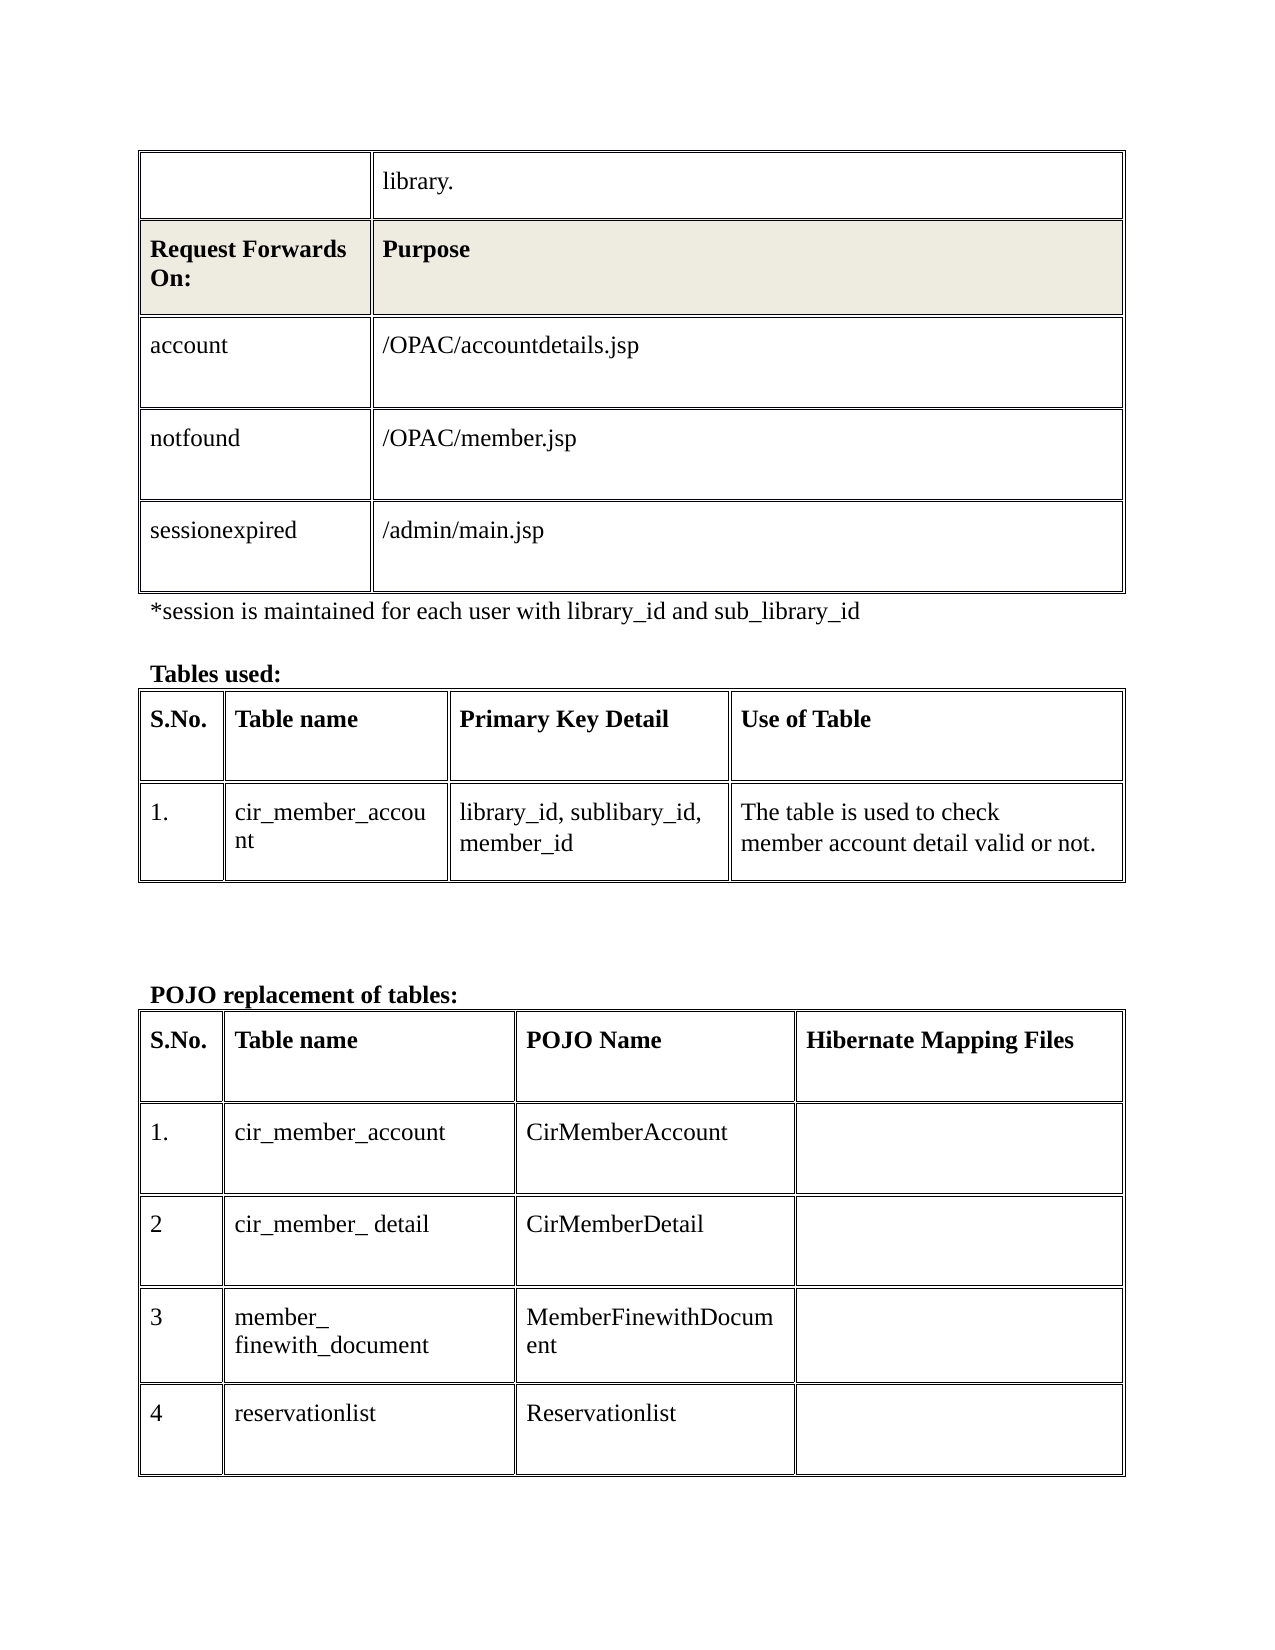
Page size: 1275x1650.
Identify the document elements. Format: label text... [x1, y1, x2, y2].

table_header POJO Name [517, 1012, 794, 1101]
table_cell sessionexpired [141, 502, 370, 591]
table_cell cir_member_account [226, 784, 447, 880]
table_cell /admin/main.jsp [374, 502, 1122, 591]
table_cell [797, 1197, 1122, 1285]
table_cell 2 [141, 1197, 222, 1285]
table_header Hibernate Mapping Files [797, 1012, 1122, 1101]
table_header Table name [226, 692, 447, 780]
text POJO replacement of tables: [150, 980, 1125, 1009]
table_cell Reservationlist [517, 1385, 794, 1474]
table_cell MemberFinewithDocument [517, 1289, 794, 1382]
table_cell [797, 1385, 1122, 1474]
table_cell cir_member_account [225, 1104, 514, 1193]
table_cell CirMemberDetail [517, 1197, 794, 1285]
text *session is maintained for each user with library_id and sub_library_id [150, 596, 1125, 625]
table_cell reservationlist [225, 1385, 514, 1474]
table_header Use of Table [732, 692, 1122, 780]
table_cell CirMemberAccount [517, 1104, 794, 1193]
table_cell /OPAC/accountdetails.jsp [374, 318, 1122, 407]
table_header Primary Key Detail [451, 692, 728, 780]
table_cell [797, 1104, 1122, 1193]
table_cell Request Forwards On: [141, 221, 370, 314]
table_cell 4 [141, 1385, 222, 1474]
table_header S.No. [141, 692, 223, 780]
table_cell cir_member_ detail [225, 1197, 514, 1285]
table_cell 1. [141, 784, 223, 880]
table_cell [141, 153, 370, 218]
table_header Table name [225, 1012, 514, 1101]
table_cell notfound [141, 410, 370, 499]
table_cell /OPAC/member.jsp [374, 410, 1122, 499]
table_cell account [141, 318, 370, 407]
table_cell The table is used to check member account detail valid or not. [732, 784, 1122, 880]
table_header S.No. [141, 1012, 222, 1101]
table_cell member_ finewith_document [225, 1289, 514, 1382]
table_cell 1. [141, 1104, 222, 1193]
table_cell [797, 1289, 1122, 1382]
table_cell library_id, sublibary_id, member_id [451, 784, 728, 880]
table_cell library. [374, 153, 1122, 218]
table_cell Purpose [374, 221, 1122, 314]
table_cell 3 [141, 1289, 222, 1382]
text Tables used: [150, 659, 1125, 688]
